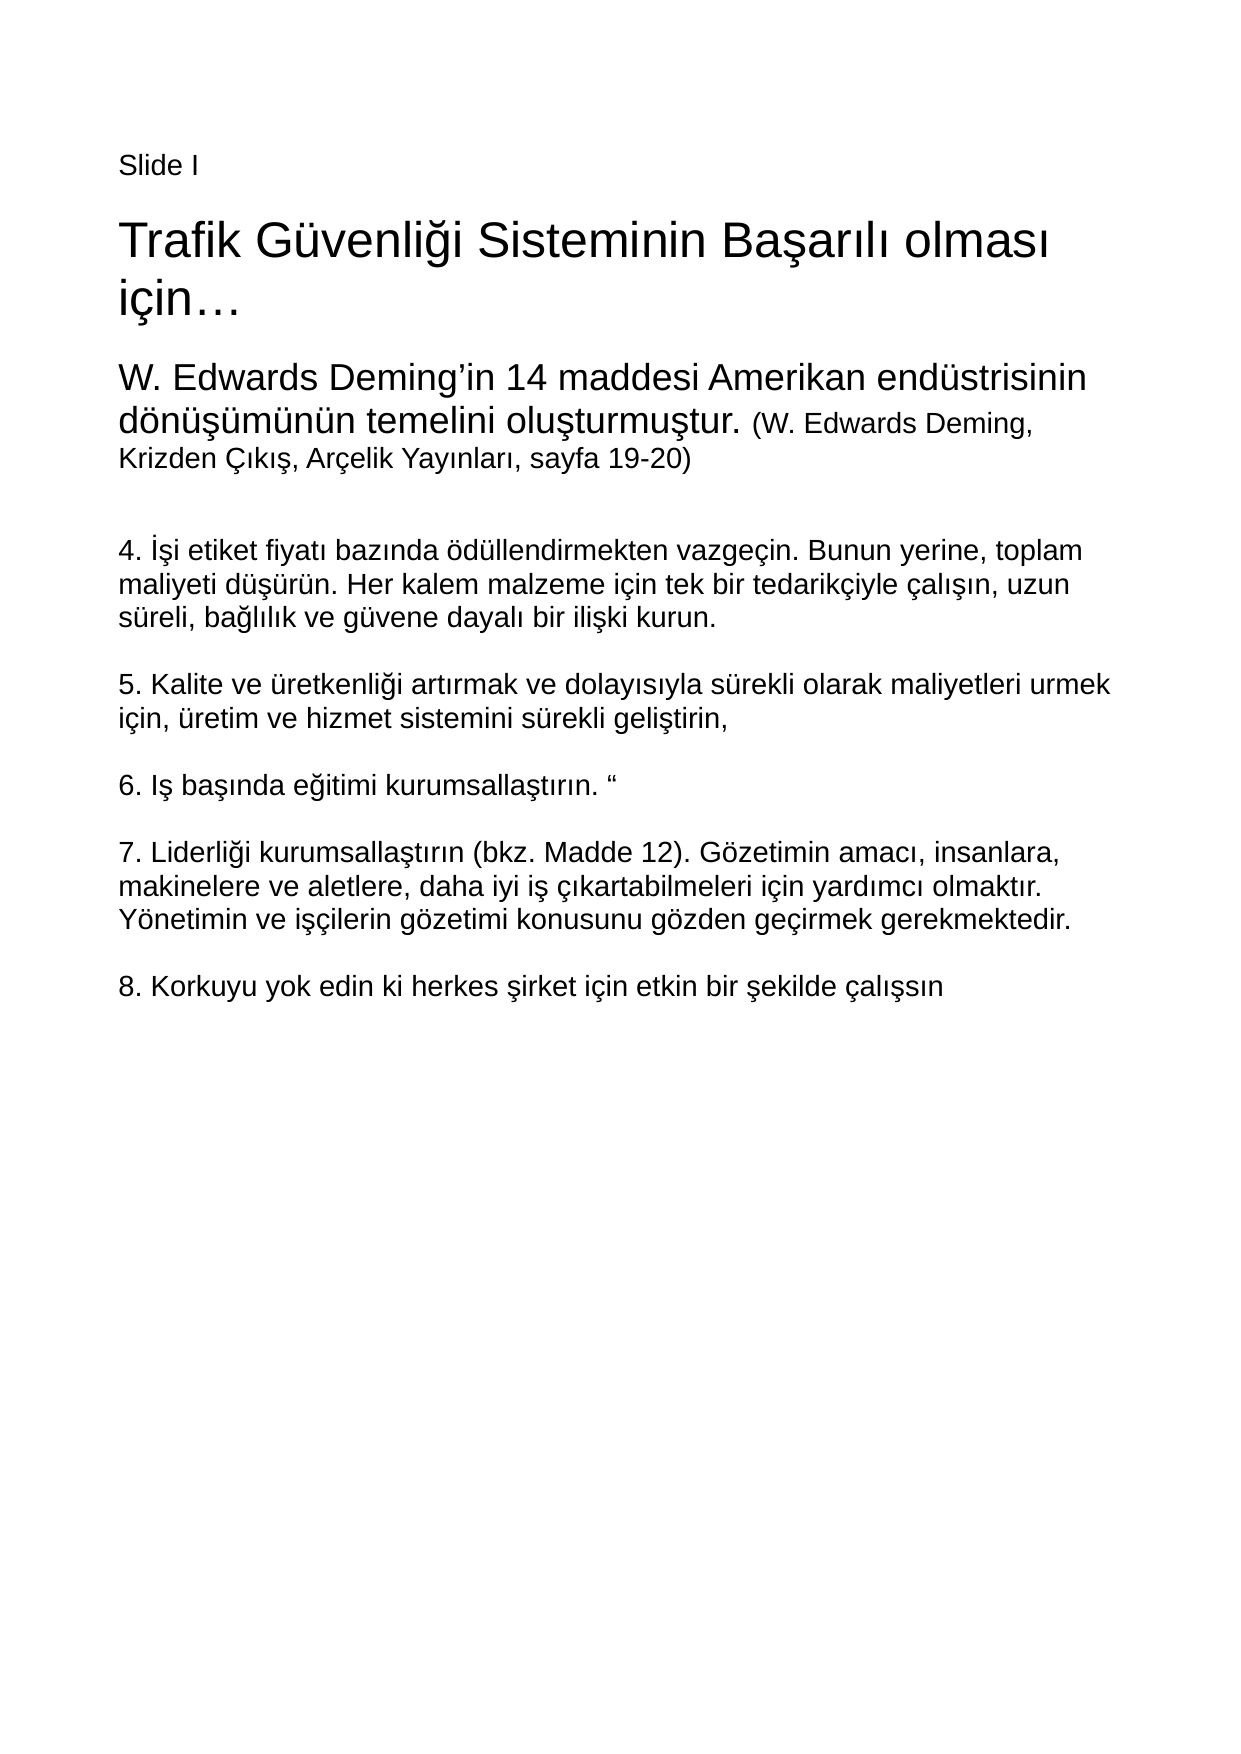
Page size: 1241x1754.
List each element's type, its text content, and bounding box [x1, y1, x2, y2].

text 7. Liderliği kurumsallaştırın (bkz. Madde 12). Gözetimin amacı, insanlara, makinelere ve aletlere, daha iyi iş çıkartabilmeleri için yardımcı olmaktır. Yönetimin ve işçilerin gözetimi konusunu gözden geçirmek gerekmektedir. [118, 835, 1122, 936]
text Slide I [118, 148, 1122, 181]
text W. Edwards Deming’in 14 maddesi Amerikan endüstrisinin dönüşümünün temelini oluşturmuştur. (W. Edwards Deming, Krizden Çıkış, Arçelik Yayınları, sayfa 19-20) [118, 355, 1122, 475]
text Trafik Güvenliği Sisteminin Başarılı olması için… [118, 211, 1122, 326]
text 6. Iş başında eğitimi kurumsallaştırın. “ [118, 768, 1122, 801]
text 5. Kalite ve üretkenliği artırmak ve dolayısıyla sürekli olarak maliyetleri urmek için, üretim ve hizmet sistemini sürekli geliştirin, [118, 667, 1122, 734]
text 4. İşi etiket fiyatı bazında ödüllendirmekten vazgeçin. Bunun yerine, toplam maliyeti düşürün. Her kalem malzeme için tek bir tedarikçiyle çalışın, uzun süreli, bağlılık ve güvene dayalı bir ilişki kurun. [118, 533, 1122, 634]
text 8. Korkuyu yok edin ki herkes şirket için etkin bir şekilde çalışsın [118, 969, 1122, 1003]
